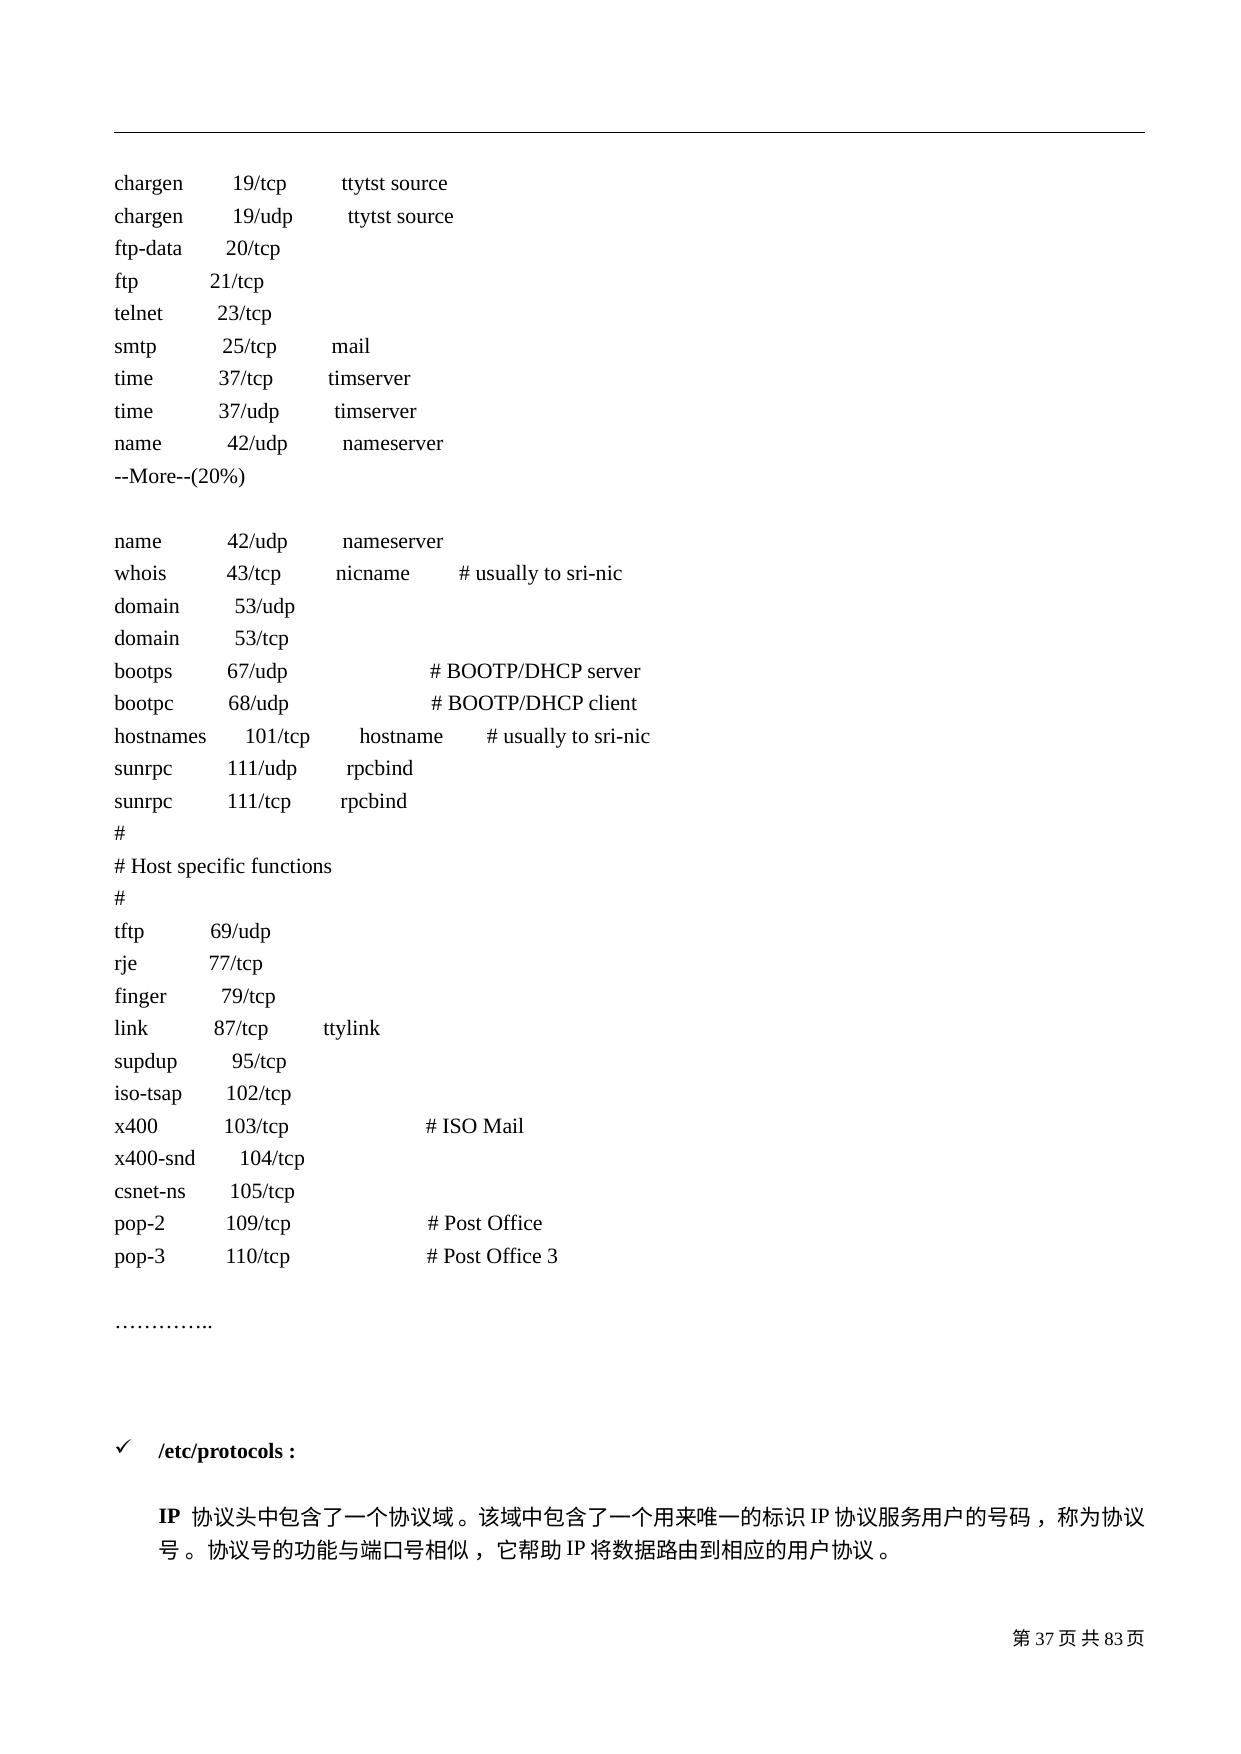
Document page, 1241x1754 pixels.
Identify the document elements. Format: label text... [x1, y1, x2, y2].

text --More--(20%) [114, 454, 1145, 487]
text x400 103/tcp # ISO Mail [114, 1104, 1145, 1137]
text finger 79/tcp [114, 974, 1145, 1007]
text # [114, 812, 1145, 844]
text # [114, 877, 1145, 909]
text pop-3 110/tcp # Post Office 3 [114, 1234, 1145, 1267]
text name 42/udp nameserver [114, 519, 1145, 552]
text sunrpc 111/tcp rpcbind [114, 779, 1145, 812]
text smtp 25/tcp mail [114, 324, 1145, 357]
text sunrpc 111/udp rpcbind [114, 747, 1145, 779]
text bootps 67/udp # BOOTP/DHCP server [114, 649, 1145, 682]
text telnet 23/tcp [114, 292, 1145, 324]
text time 37/tcp timserver [114, 357, 1145, 389]
text domain 53/tcp [114, 617, 1145, 649]
text ………….. [114, 1299, 1145, 1332]
text IP 协议头中包含了一个协议域 。该域中包含了一个用来唯一的标识IP协议服务用户的号码 ，称为协议号 。协议号的功能与端口号相似 ，它帮助IP将数据路由到相应的用户协议 。 [158, 1494, 1145, 1559]
text tftp 69/udp [114, 909, 1145, 942]
text chargen 19/tcp ttytst source [114, 162, 1145, 194]
text ftp 21/tcp [114, 259, 1145, 292]
text # Host specific functions [114, 844, 1145, 877]
text bootpc 68/udp # BOOTP/DHCP client [114, 682, 1145, 714]
text time 37/udp timserver [114, 389, 1145, 422]
text link 87/tcp ttylink [114, 1007, 1145, 1039]
list /etc/protocols : [114, 1429, 1145, 1462]
text x400-snd 104/tcp [114, 1137, 1145, 1169]
text iso-tsap 102/tcp [114, 1072, 1145, 1104]
text supdup 95/tcp [114, 1039, 1145, 1072]
text hostnames 101/tcp hostname # usually to sri-nic [114, 714, 1145, 747]
text rje 77/tcp [114, 942, 1145, 974]
text whois 43/tcp nicname # usually to sri-nic [114, 552, 1145, 584]
text pop-2 109/tcp # Post Office [114, 1202, 1145, 1234]
text name 42/udp nameserver [114, 422, 1145, 454]
text csnet-ns 105/tcp [114, 1169, 1145, 1202]
text chargen 19/udp ttytst source [114, 194, 1145, 227]
text domain 53/udp [114, 584, 1145, 617]
text ftp-data 20/tcp [114, 227, 1145, 259]
